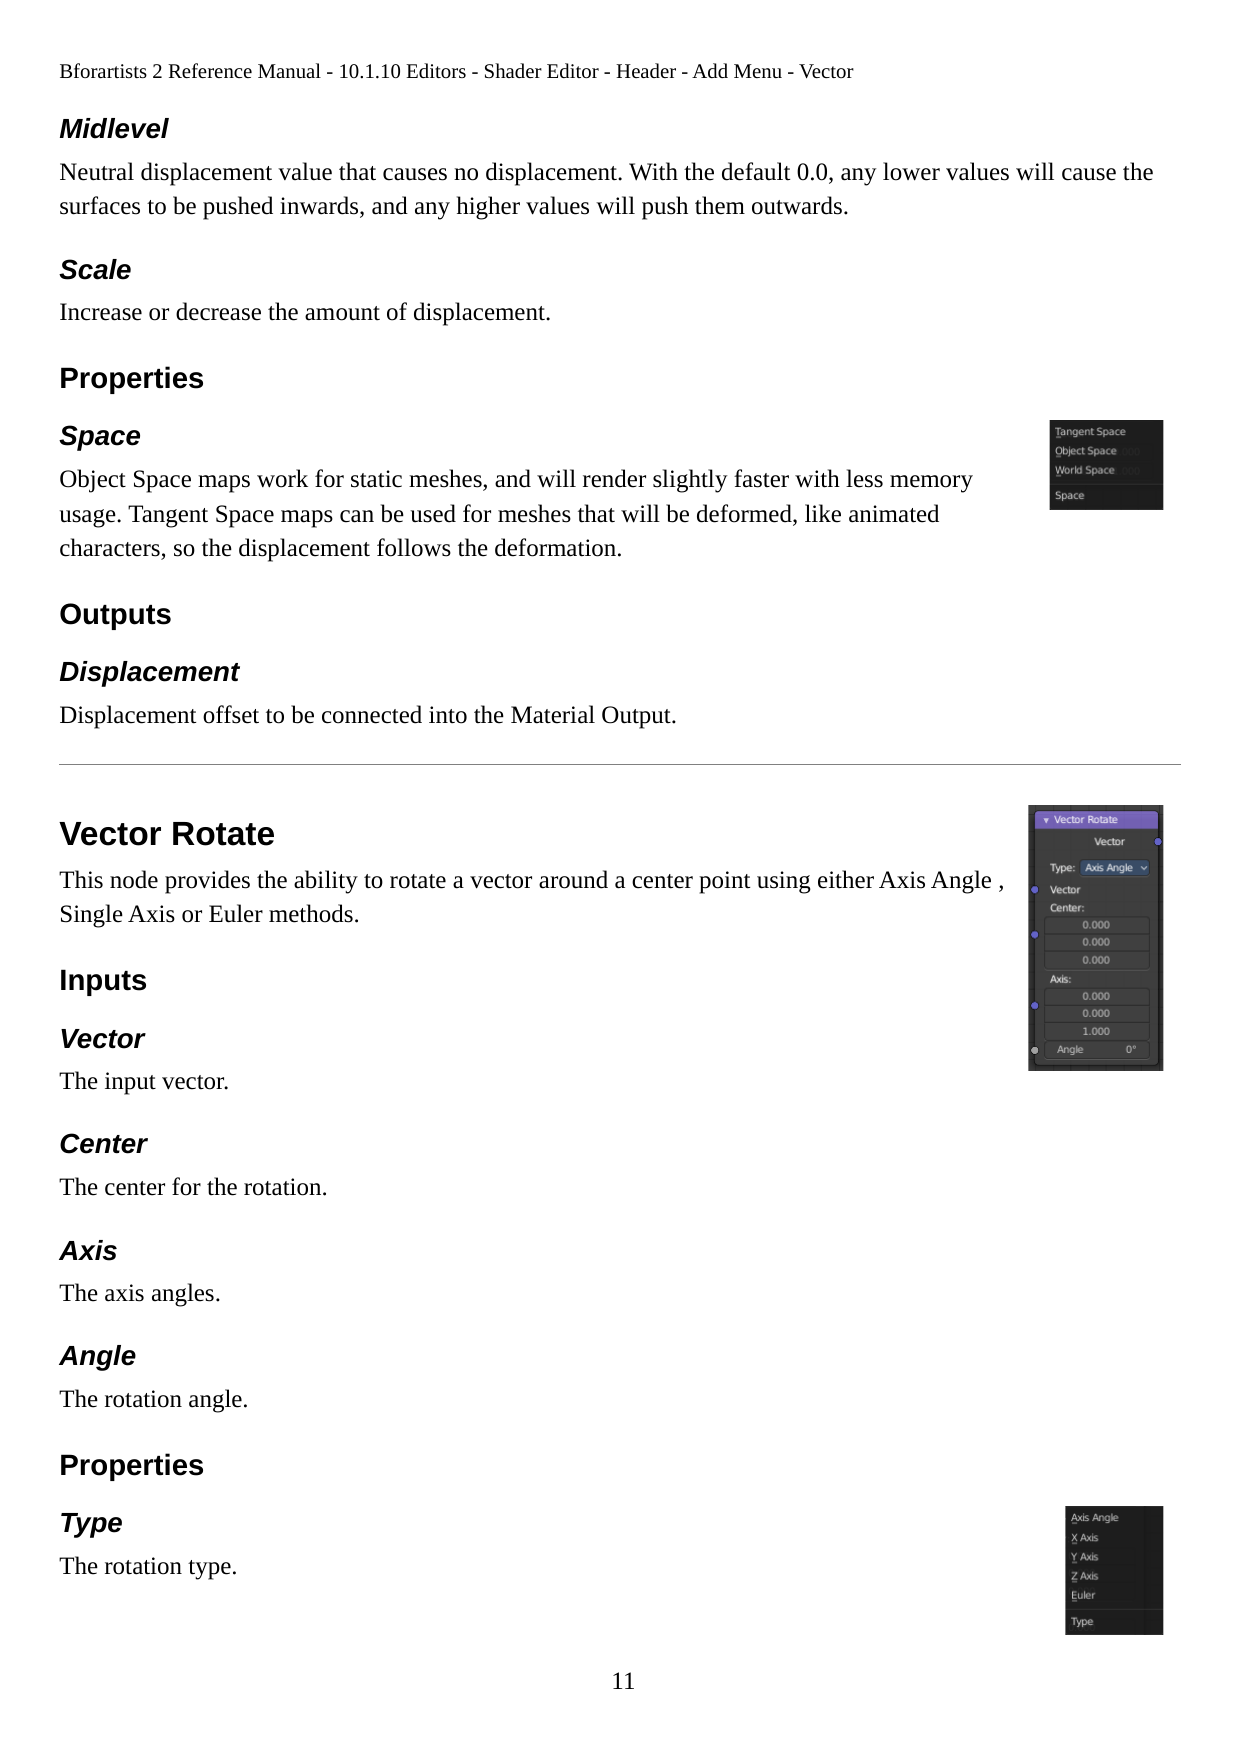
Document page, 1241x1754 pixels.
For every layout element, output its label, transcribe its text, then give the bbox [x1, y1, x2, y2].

subtitle Vector [59, 1022, 1028, 1054]
picture [1049, 420, 1164, 510]
text Neutral displacement value that causes no displacement. With the default 0.0, any lower values will cause the surfaces to be pushed inwards, and any higher values will push them outwards. [59, 157, 1181, 220]
subtitle Axis [59, 1234, 1181, 1266]
subtitle Outputs [59, 597, 1181, 631]
subtitle Displacement [59, 656, 1181, 687]
subtitle Properties [59, 1448, 1181, 1482]
text Object Space maps work for static meshes, and will render slightly faster with less memory usage. Tangent Space maps can be used for meshes that will be deformed, like animated characters, so the displacement follows the deformation. [59, 464, 1181, 562]
text The center for the rotation. [59, 1172, 1181, 1201]
subtitle Type [59, 1507, 1065, 1538]
text The rotation angle. [59, 1384, 1181, 1413]
subtitle [1164, 1507, 1181, 1538]
text Increase or decrease the amount of displacement. [59, 297, 1181, 326]
subtitle [1164, 420, 1181, 452]
subtitle Center [59, 1128, 1181, 1160]
subtitle Angle [59, 1340, 1181, 1372]
text The axis angles. [59, 1278, 1181, 1307]
subtitle Midlevel [59, 113, 1181, 144]
subtitle Space [59, 420, 1049, 452]
picture [1028, 805, 1164, 1071]
text The rotation type. [59, 1551, 1065, 1580]
subtitle Vector Rotate [59, 814, 1028, 853]
text This node provides the ability to rotate a vector around a center point using either Axis Angle , Single Axis or Euler methods. [59, 865, 1028, 928]
subtitle Inputs [59, 963, 1028, 997]
picture [1065, 1506, 1164, 1635]
subtitle Scale [59, 253, 1181, 285]
text Displacement offset to be connected into the Material Output. [59, 700, 1181, 729]
subtitle [1164, 963, 1181, 997]
subtitle Properties [59, 361, 1181, 395]
subtitle [1164, 1022, 1181, 1054]
text The input vector. [59, 1066, 1181, 1095]
text [1164, 1551, 1181, 1580]
subtitle [1164, 814, 1181, 853]
